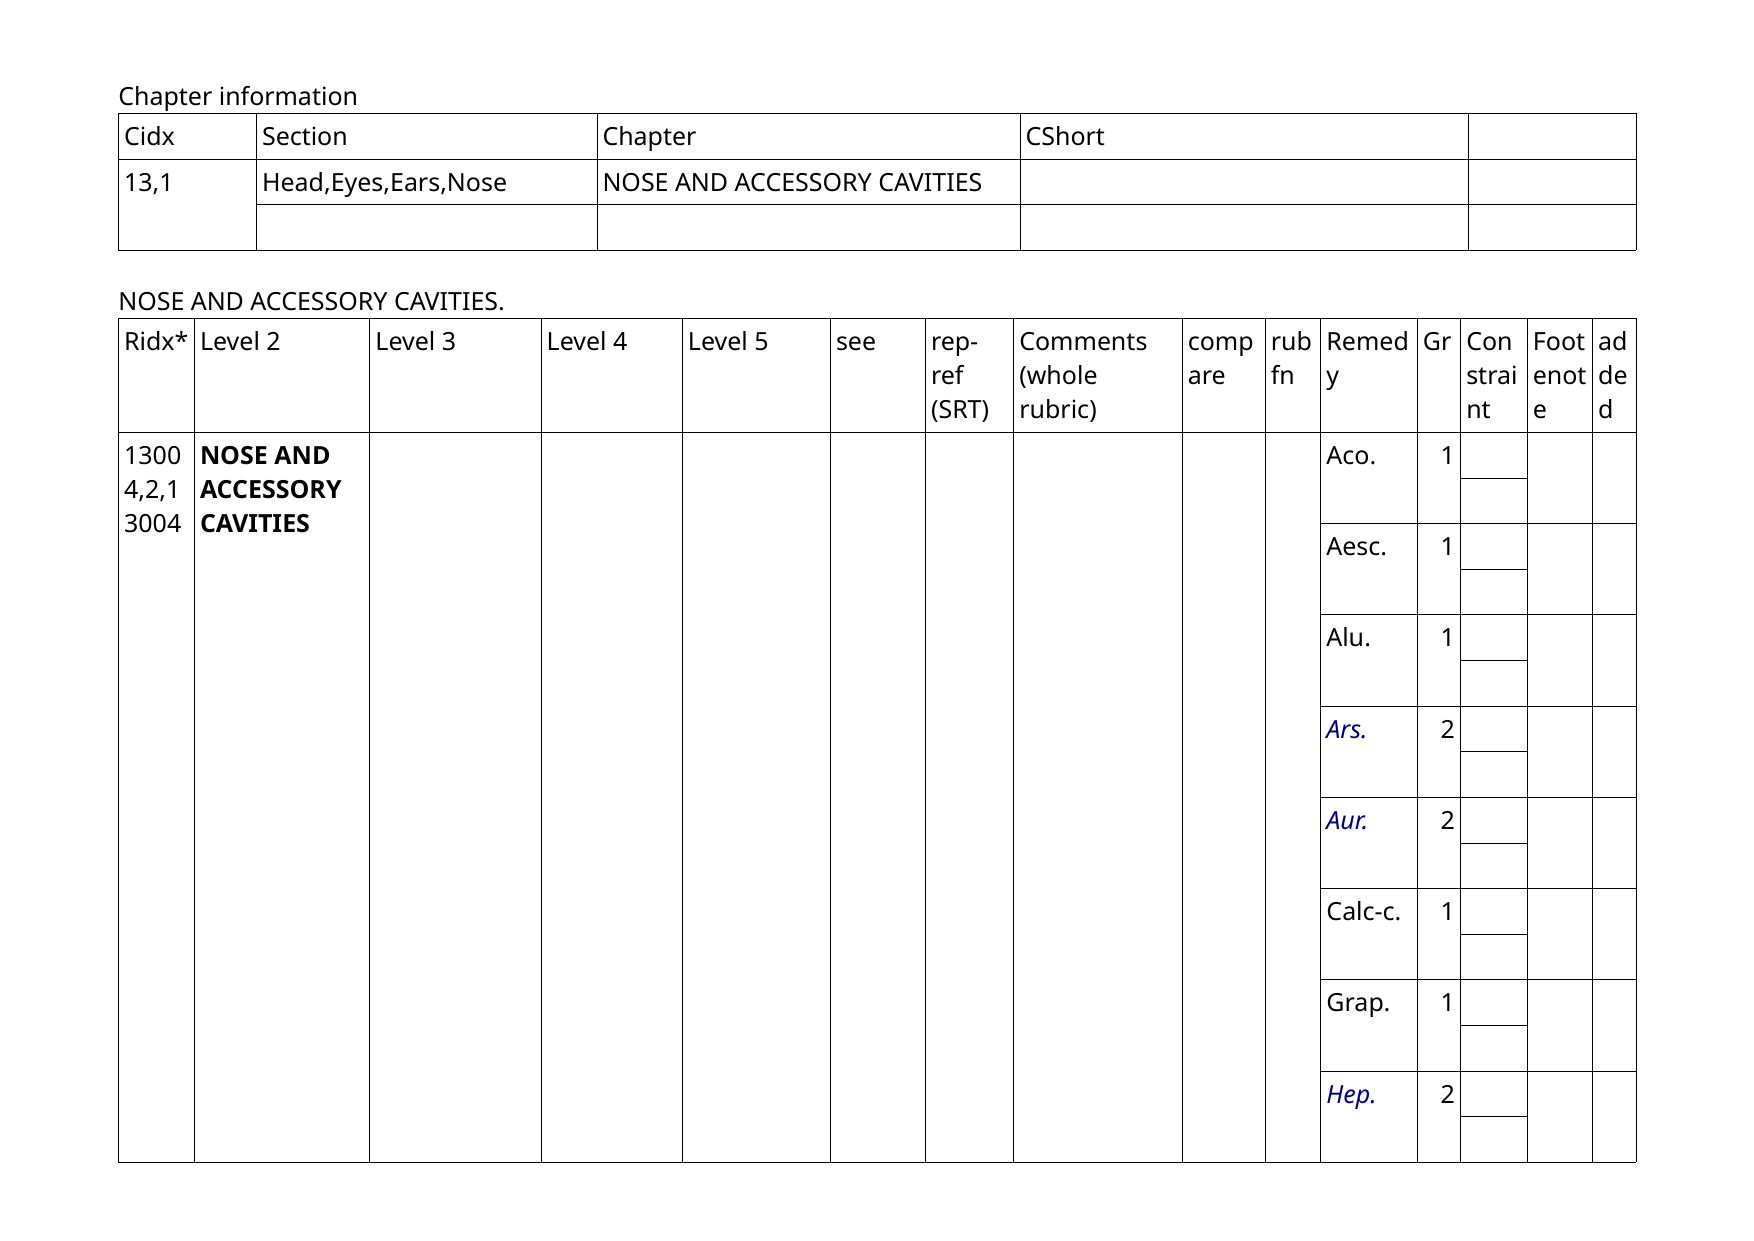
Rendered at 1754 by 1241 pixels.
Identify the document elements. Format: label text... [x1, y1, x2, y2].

table_cell [1593, 889, 1636, 979]
table_cell [1266, 433, 1320, 1162]
table_cell [1461, 1026, 1527, 1071]
table_cell Hep. [1321, 1072, 1417, 1162]
table_cell 2 [1418, 1072, 1460, 1162]
text NOSE AND ACCESSORY CAVITIES. [118, 284, 1636, 318]
table_cell 2 [1418, 707, 1460, 797]
table_cell 1 [1418, 980, 1460, 1071]
table_cell [1461, 935, 1527, 979]
table_cell [926, 433, 1013, 1162]
text Chapter information [118, 79, 1636, 113]
table_cell [1461, 707, 1527, 751]
table_cell Grap. [1321, 980, 1417, 1071]
table_cell [1469, 160, 1636, 204]
table_cell [1593, 798, 1636, 888]
table_cell Calc-c. [1321, 889, 1417, 979]
table_cell [683, 433, 830, 1162]
table_cell [1461, 1117, 1527, 1162]
table_cell 13004,2,13004 [119, 433, 194, 1162]
table_cell [1528, 889, 1592, 979]
table_cell 2 [1418, 798, 1460, 888]
table_cell [1593, 707, 1636, 797]
table_header Ridx* [119, 319, 194, 432]
table_header [1469, 114, 1636, 158]
table_cell 1 [1418, 433, 1460, 523]
table_cell [1021, 205, 1468, 250]
table_cell NOSE AND ACCESSORY CAVITIES [598, 160, 1020, 204]
table_cell [542, 433, 682, 1162]
table_header Comments (whole rubric) [1014, 319, 1182, 432]
table_cell [598, 205, 1020, 250]
table_cell [1461, 433, 1527, 477]
table_cell [1469, 205, 1636, 250]
table_cell [1461, 844, 1527, 888]
table_cell [1528, 433, 1592, 523]
table_cell [1528, 798, 1592, 888]
table_cell [1461, 1072, 1527, 1116]
table_header Chapter [598, 114, 1020, 158]
table_cell [1593, 1072, 1636, 1162]
table_header added [1593, 319, 1636, 432]
table_cell [1593, 524, 1636, 614]
table_cell Nose and accessory cavities [195, 433, 369, 1162]
table_cell [1528, 707, 1592, 797]
table_header Level 4 [542, 319, 682, 432]
table_header see [831, 319, 925, 432]
table_cell [1461, 570, 1527, 614]
table_cell [1014, 433, 1182, 1162]
table_cell [1593, 615, 1636, 706]
table_cell [1528, 980, 1592, 1071]
table_cell Aesc. [1321, 524, 1417, 614]
table_cell 1 [1418, 889, 1460, 979]
table_header Level 5 [683, 319, 830, 432]
table_cell [1593, 980, 1636, 1071]
table_cell [1593, 433, 1636, 523]
table_cell Ars. [1321, 707, 1417, 797]
table_cell [831, 433, 925, 1162]
table_cell [1461, 524, 1527, 569]
table_cell [1461, 661, 1527, 706]
table_header compare [1183, 319, 1265, 432]
table_cell Aco. [1321, 433, 1417, 523]
table_cell [1461, 615, 1527, 660]
table_header rep-ref (SRT) [926, 319, 1013, 432]
table_cell Head,Eyes,Ears,Nose [257, 160, 597, 204]
table_cell [1461, 889, 1527, 934]
table_cell [1461, 798, 1527, 842]
table_cell [257, 205, 597, 250]
table_header Remedy [1321, 319, 1417, 432]
table_header Gr [1418, 319, 1460, 432]
table_cell [1528, 1072, 1592, 1162]
table_cell Alu. [1321, 615, 1417, 706]
table_header Cidx [119, 114, 256, 158]
table_header rub fn [1266, 319, 1320, 432]
table_cell [1183, 433, 1265, 1162]
table_header Level 2 [195, 319, 369, 432]
table_header Section [257, 114, 597, 158]
table_header Level 3 [370, 319, 541, 432]
table_cell [370, 433, 541, 1162]
table_header Footenote [1528, 319, 1592, 432]
table_cell 13,1 [119, 160, 256, 250]
table_cell [1461, 479, 1527, 523]
table_cell Aur. [1321, 798, 1417, 888]
table_cell [1461, 980, 1527, 1025]
table_cell [1528, 615, 1592, 706]
table_cell [1461, 752, 1527, 797]
table_cell 1 [1418, 615, 1460, 706]
table_cell 1 [1418, 524, 1460, 614]
table_header Constraint [1461, 319, 1527, 432]
table_cell [1528, 524, 1592, 614]
table_header CShort [1021, 114, 1468, 158]
table_cell [1021, 160, 1468, 204]
